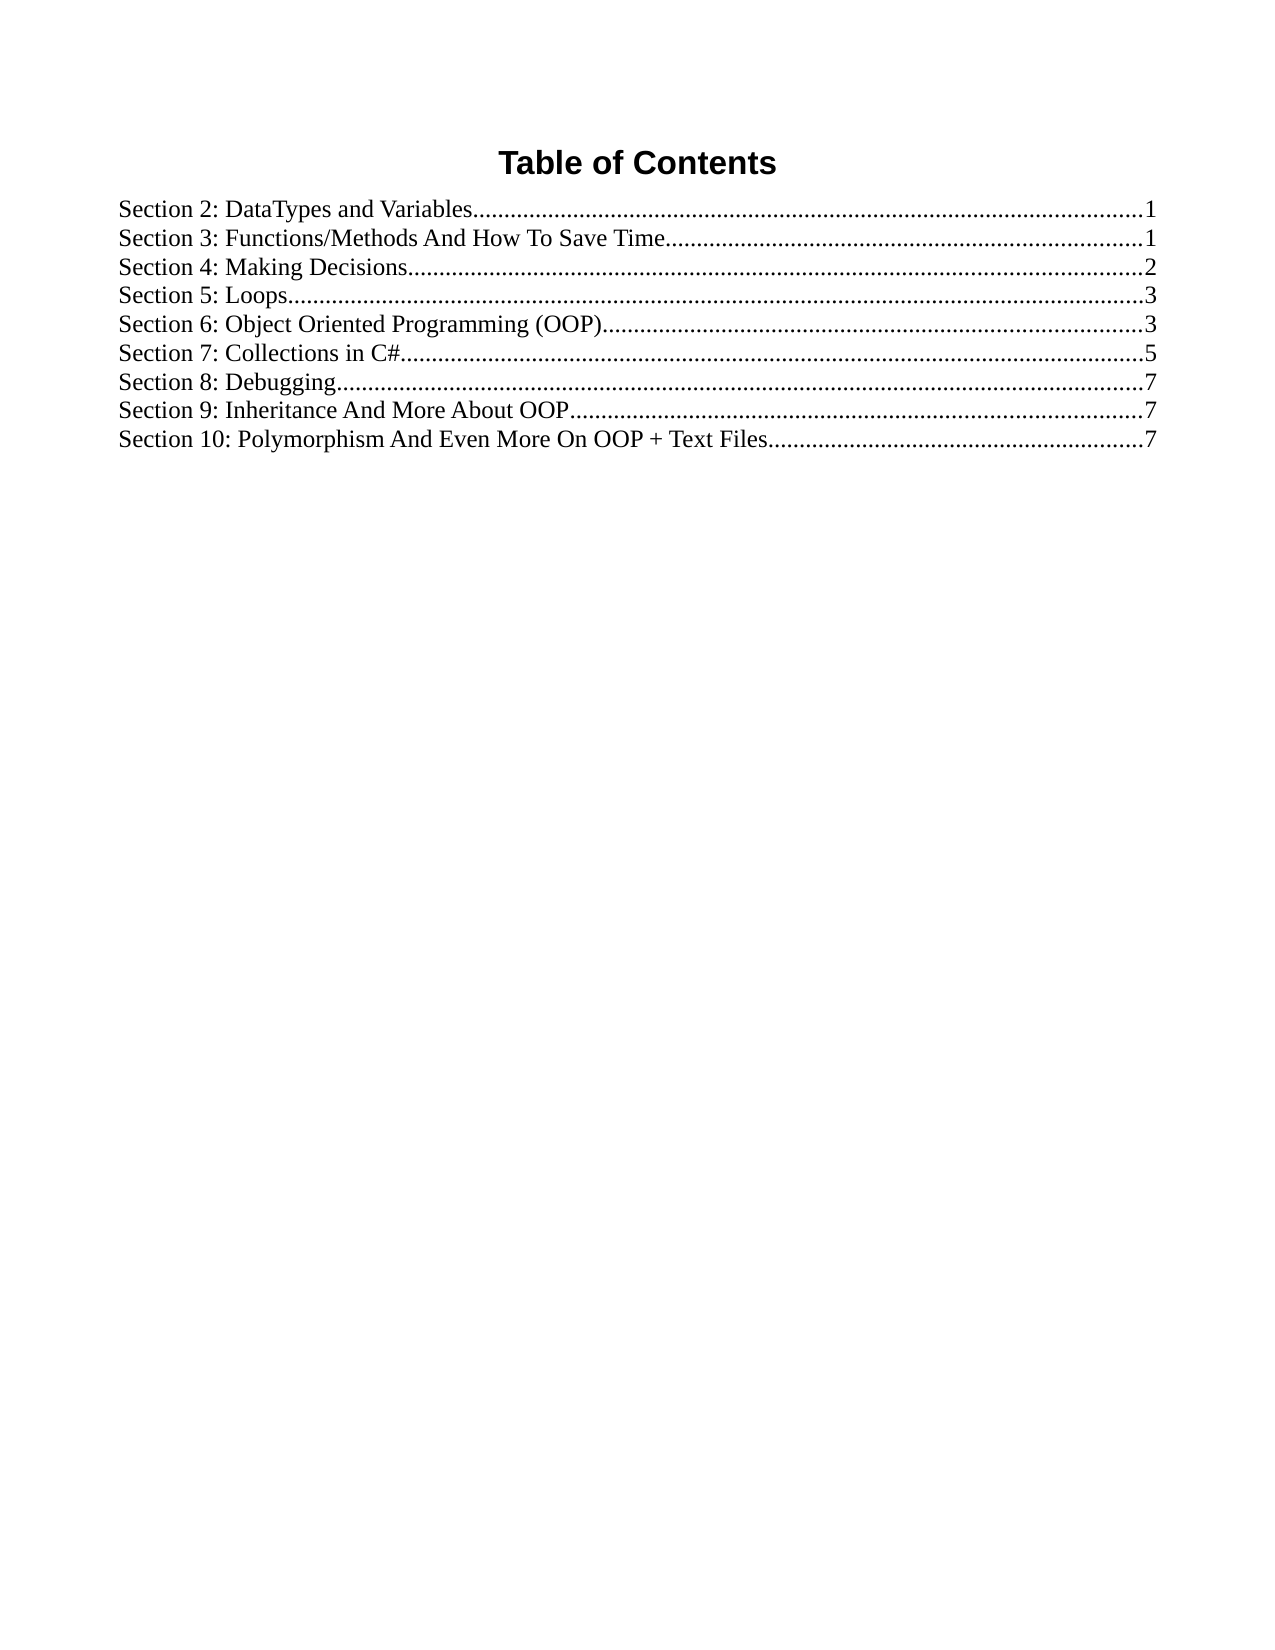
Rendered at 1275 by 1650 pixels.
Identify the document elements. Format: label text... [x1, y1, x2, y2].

text Section 8: Debugging 7 [118, 367, 1157, 395]
text Section 10: Polymorphism And Even More On OOP + Text Files 7 [118, 424, 1157, 453]
subtitle Table of Contents [118, 143, 1157, 182]
text Section 4: Making Decisions 2 [118, 252, 1157, 280]
text Section 2: DataTypes and Variables 1 [118, 194, 1157, 223]
text Section 5: Loops 3 [118, 280, 1157, 309]
text Section 3: Functions/Methods And How To Save Time 1 [118, 223, 1157, 252]
text Section 9: Inheritance And More About OOP 7 [118, 395, 1157, 424]
text Section 6: Object Oriented Programming (OOP) 3 [118, 309, 1157, 338]
text Section 7: Collections in C# 5 [118, 338, 1157, 367]
